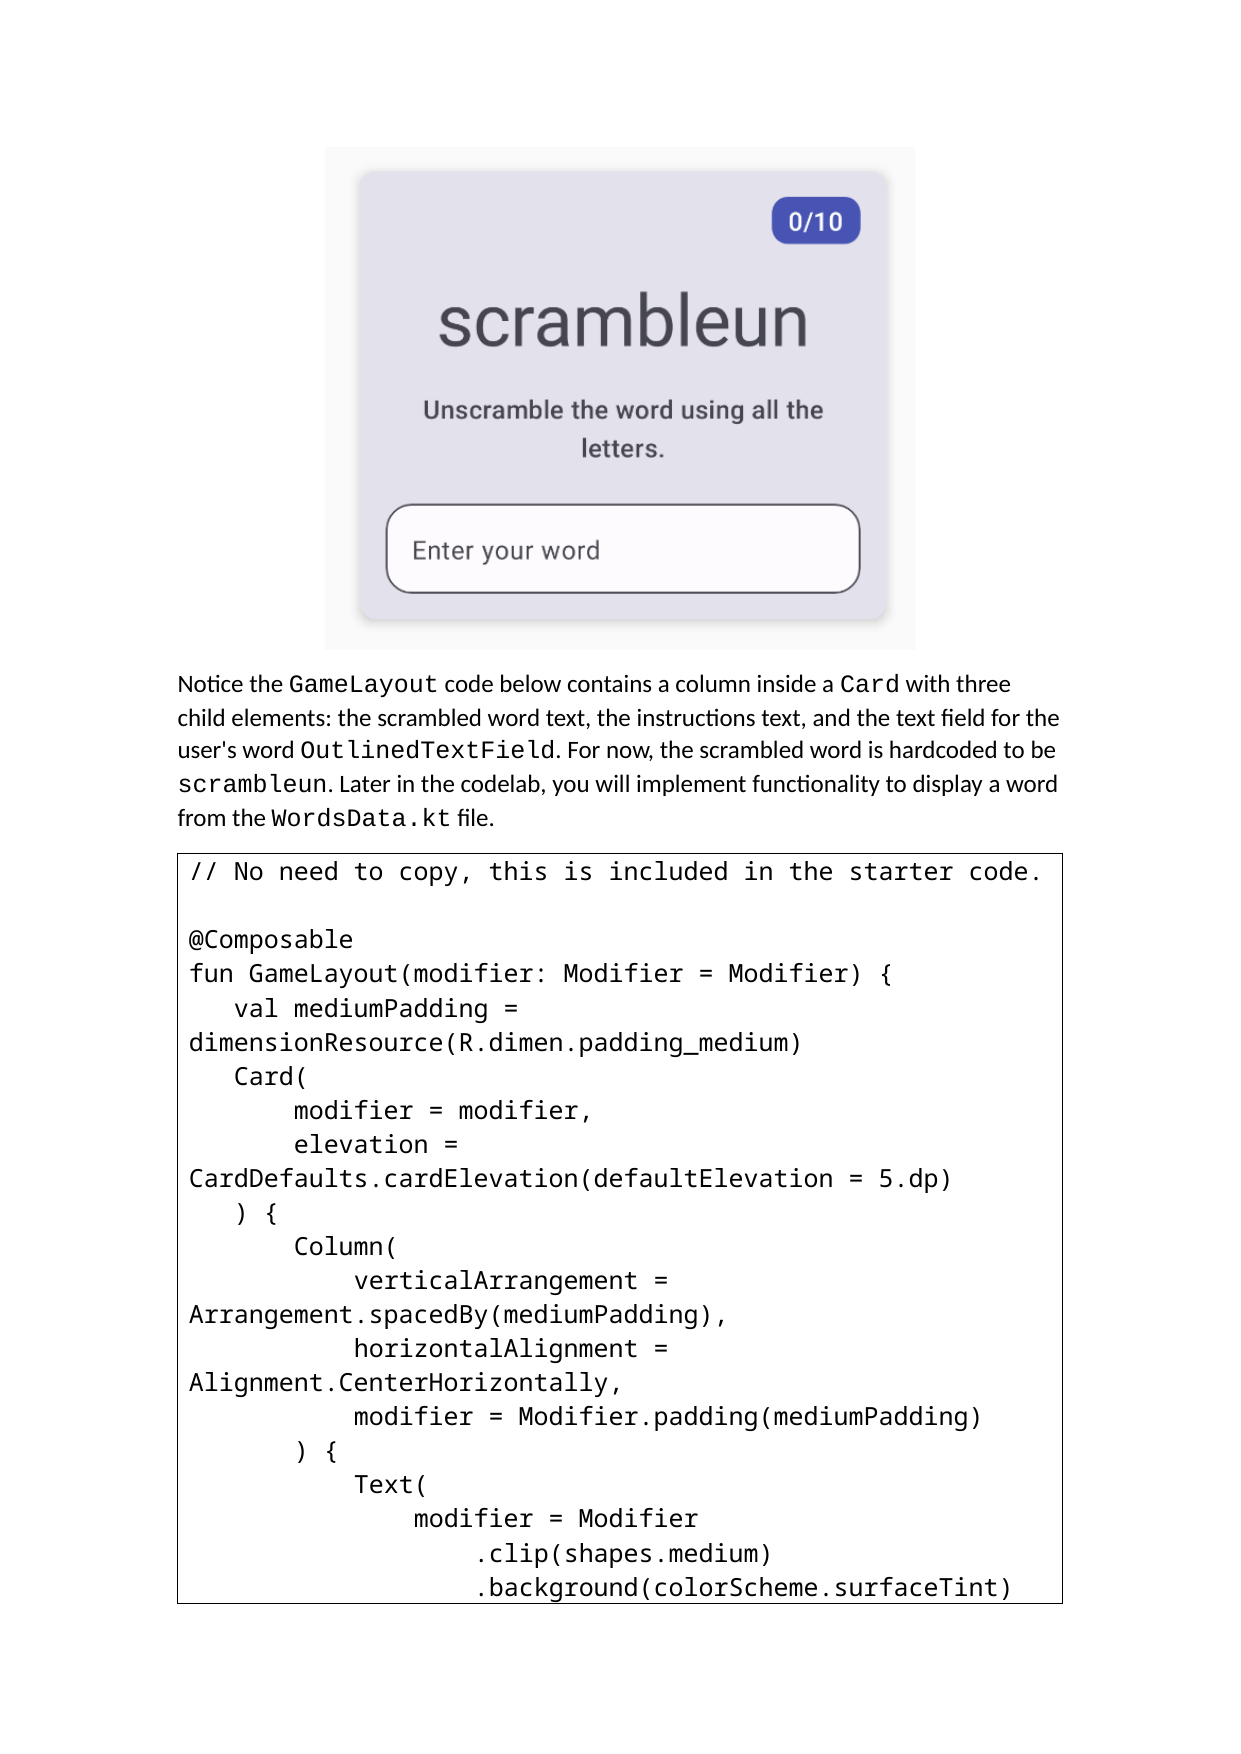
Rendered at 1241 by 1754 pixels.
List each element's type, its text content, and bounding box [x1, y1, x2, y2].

text Notice the GameLayout code below contains a column inside a Card with three child elements: the scrambled word text, the instructions text, and the text field for the user's word OutlinedTextField. For now, the scrambled word is hardcoded to be scrambleun. Later in the codelab, you will implement functionality to display a word from the WordsData.kt file. [177, 668, 1063, 834]
table_header // No need to copy, this is included in the starter code. @Composable fun GameLayout(modifier: Modifier = Modifier) { val mediumPadding = dimensionResource(R.dimen.padding_medium) Card( modifier = modifier, elevation = CardDefaults.cardElevation(defaultElevation = 5.dp) ) { Column( verticalArrangement = Arrangement.spacedBy(mediumPadding), horizontalAlignment = Alignment.CenterHorizontally, modifier = Modifier.padding(mediumPadding) ) { Text( modifier = Modifier .clip(shapes.medium) .background(colorScheme.surfaceTint) [178, 854, 1062, 1603]
